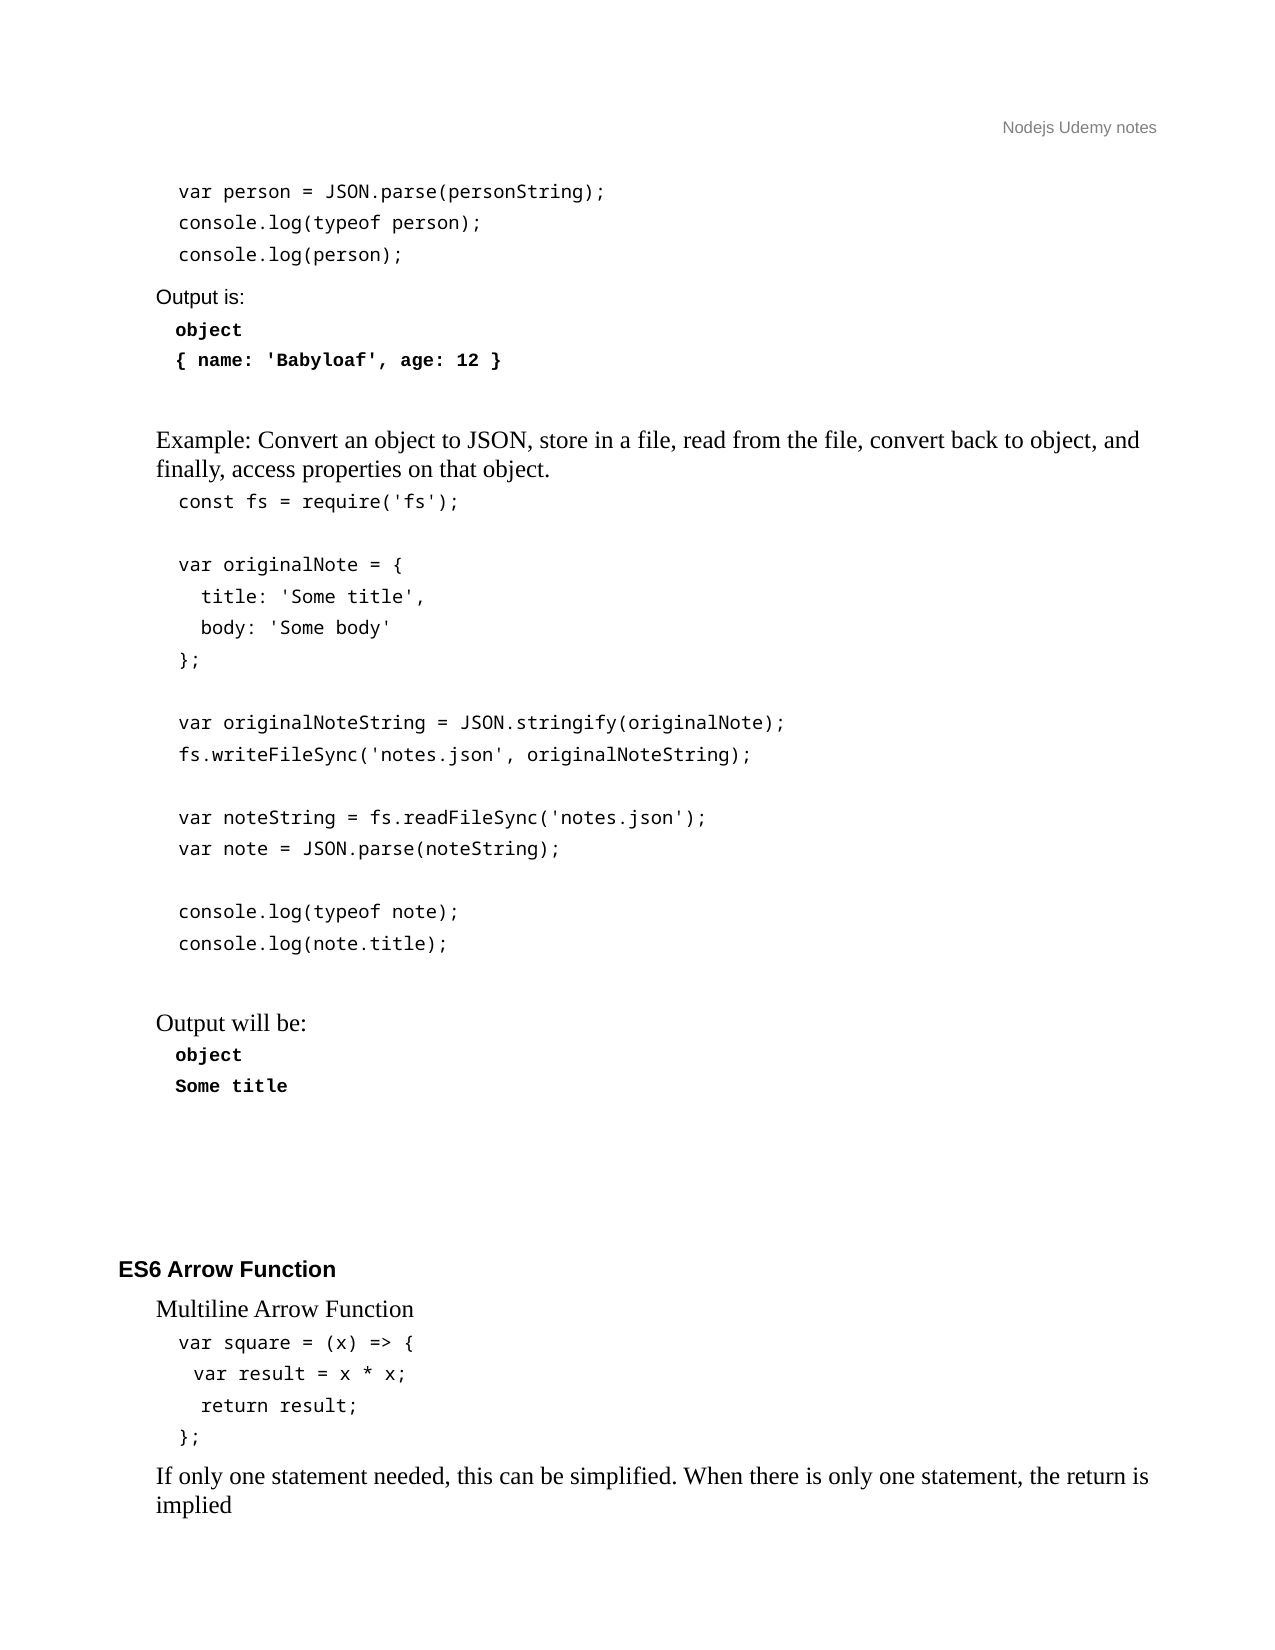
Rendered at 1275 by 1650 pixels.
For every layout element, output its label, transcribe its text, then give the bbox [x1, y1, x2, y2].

text title: 'Some title', [178, 583, 1157, 609]
text var originalNoteString = JSON.stringify(originalNote); [178, 709, 1157, 735]
text var noteString = fs.readFileSync('notes.json'); [178, 804, 1157, 829]
text fs.writeFileSync('notes.json', originalNoteString); [178, 741, 1157, 766]
text console.log(typeof person); [178, 210, 1157, 235]
text var person = JSON.parse(personString); [178, 178, 1157, 204]
text object [175, 321, 1157, 342]
text console.log(person); [178, 241, 1157, 267]
text Output is: [156, 285, 1157, 309]
text console.log(typeof note); [178, 899, 1157, 924]
text If only one statement needed, this can be simplified. When there is only one statement, the return is implied [156, 1461, 1157, 1519]
text Output will be: [156, 1008, 1157, 1037]
text const fs = require('fs'); [178, 488, 1157, 514]
text }; [178, 1424, 1157, 1449]
text var originalNote = { [178, 552, 1157, 577]
text var result = x * x; [178, 1361, 1157, 1386]
text Some title [175, 1076, 1157, 1098]
text object [175, 1046, 1157, 1067]
text var square = (x) => { [178, 1329, 1157, 1354]
text Multiline Arrow Function [156, 1294, 1157, 1323]
text Example: Convert an object to JSON, store in a file, read from the file, convert back to object, and finally, access properties on that object. [156, 425, 1157, 482]
text body: 'Some body' [178, 615, 1157, 640]
text var note = JSON.parse(noteString); [178, 836, 1157, 861]
text { name: 'Babyloaf', age: 12 } [175, 351, 1157, 372]
text }; [178, 646, 1157, 672]
text console.log(note.title); [178, 930, 1157, 956]
subtitle ES6 Arrow Function [118, 1256, 1157, 1282]
text return result; [178, 1392, 1157, 1418]
